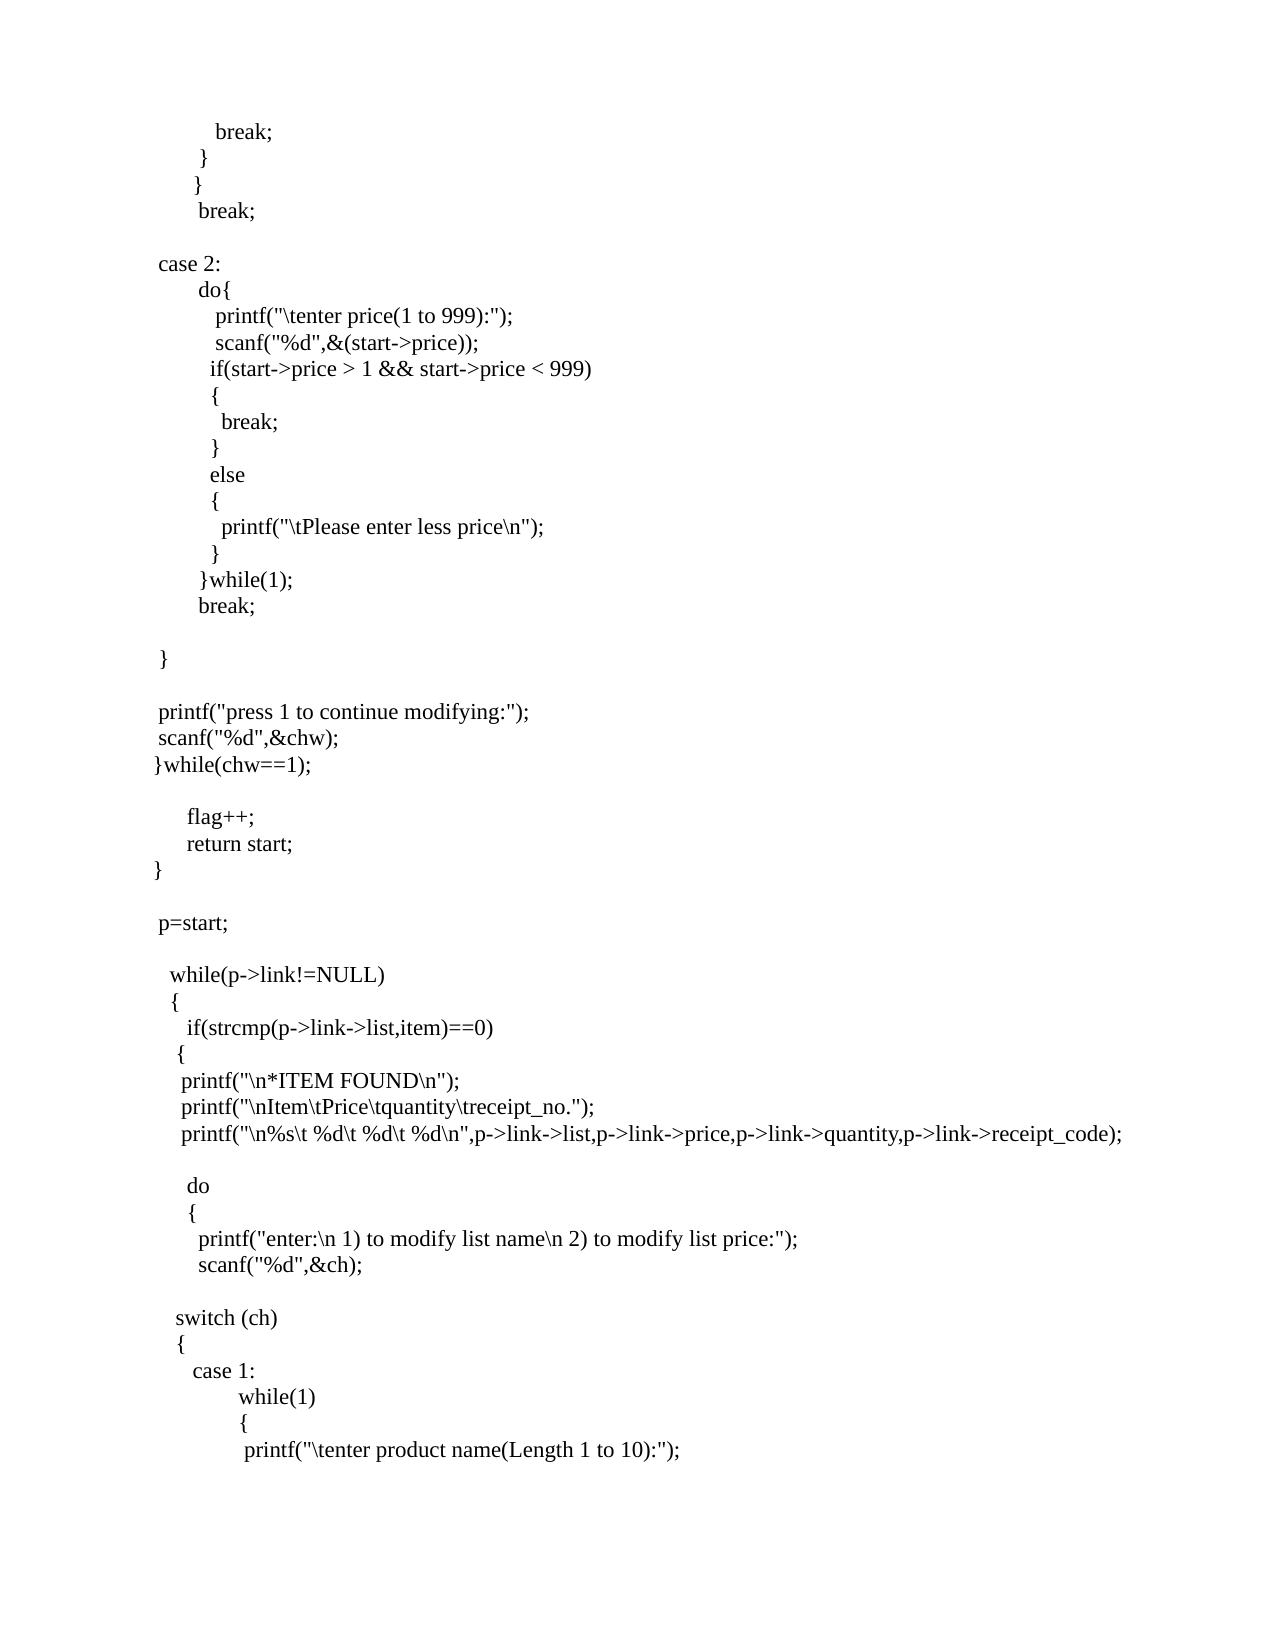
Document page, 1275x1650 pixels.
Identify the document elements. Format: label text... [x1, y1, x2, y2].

text { [118, 1041, 1157, 1067]
text { [118, 1199, 1157, 1225]
text } [118, 144, 1157, 171]
text break; [118, 408, 1157, 434]
text printf("enter:\n 1) to modify list name\n 2) to modify list price:"); [118, 1225, 1157, 1251]
text while(p->link!=NULL) [118, 961, 1157, 988]
text do{ [118, 276, 1157, 303]
text else [118, 461, 1157, 487]
text }while(chw==1); [118, 751, 1157, 777]
text } [118, 856, 1157, 882]
text scanf("%d",&chw); [118, 724, 1157, 751]
text while(1) [118, 1383, 1157, 1409]
text scanf("%d",&(start->price)); [118, 329, 1157, 355]
text do [118, 1172, 1157, 1199]
text break; [118, 592, 1157, 619]
text printf("\n*ITEM FOUND\n"); [118, 1067, 1157, 1093]
text { [118, 487, 1157, 513]
text printf("\tenter price(1 to 999):"); [118, 303, 1157, 329]
text printf("\tenter product name(Length 1 to 10):"); [118, 1436, 1157, 1462]
text } [118, 434, 1157, 461]
text { [118, 988, 1157, 1014]
text scanf("%d",&ch); [118, 1251, 1157, 1278]
text printf("\nItem\tPrice\tquantity\treceipt_no."); [118, 1093, 1157, 1119]
text break; [118, 118, 1157, 144]
text case 2: [118, 250, 1157, 276]
text if(start->price > 1 && start->price < 999) [118, 355, 1157, 382]
text case 1: [118, 1357, 1157, 1383]
text { [118, 1330, 1157, 1357]
text printf("press 1 to continue modifying:"); [118, 698, 1157, 724]
text p=start; [118, 909, 1157, 935]
text if(strcmp(p->link->list,item)==0) [118, 1014, 1157, 1041]
text } [118, 540, 1157, 566]
text } [118, 171, 1157, 197]
text { [118, 382, 1157, 408]
text } [118, 645, 1157, 672]
text break; [118, 197, 1157, 223]
text switch (ch) [118, 1304, 1157, 1330]
text printf("\n%s\t %d\t %d\t %d\n",p->link->list,p->link->price,p->link->quantity,p->link->receipt_code); [118, 1119, 1157, 1146]
text printf("\tPlease enter less price\n"); [118, 513, 1157, 540]
text { [118, 1409, 1157, 1436]
text return start; [118, 830, 1157, 856]
text flag++; [118, 803, 1157, 830]
text }while(1); [118, 566, 1157, 592]
